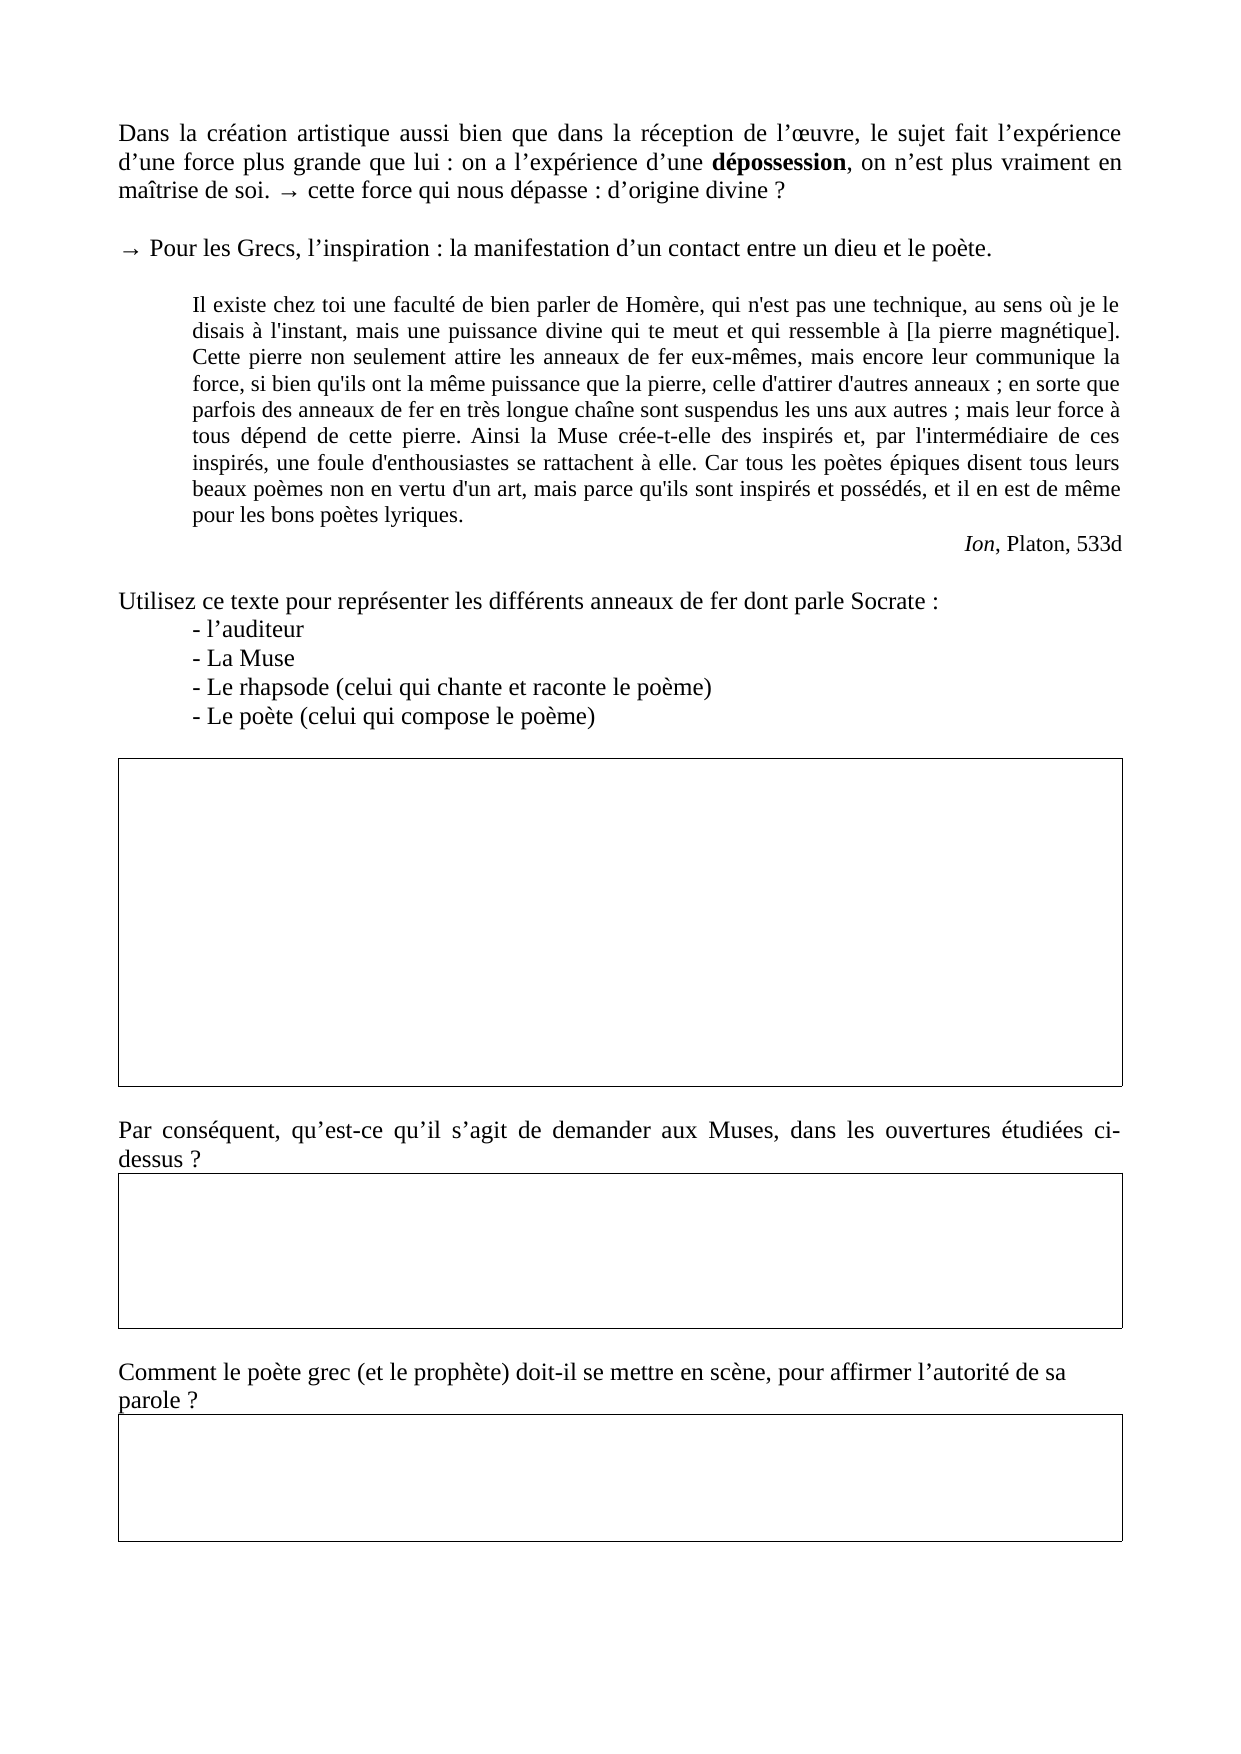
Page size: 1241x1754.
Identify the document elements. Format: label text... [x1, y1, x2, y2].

table_header [119, 1174, 1122, 1328]
text Il existe chez toi une faculté de bien parler de Homère, qui n'est pas une technique, au sens où je le disais à l'instant, mais une puissance divine qui te meut et qui ressemble à [la pierre magnétique]. Cette pierre non seulement attire les anneaux de fer eux-mêmes, mais encore leur communique la force, si bien qu'ils ont la même puissance que la pierre, celle d'attirer d'autres anneaux ; en sorte que parfois des anneaux de fer en très longue chaîne sont suspendus les uns aux autres ; mais leur force à tous dépend de cette pierre. Ainsi la Muse crée-t-elle des inspirés et, par l'intermédiaire de ces inspirés, une foule d'enthousiastes se rattachent à elle. Car tous les poètes épiques disent tous leurs beaux poèmes non en vertu d'un art, mais parce qu'ils sont inspirés et possédés, et il en est de même pour les bons poètes lyriques. [192, 291, 1122, 528]
text Comment le poète grec (et le prophète) doit-il se mettre en scène, pour affirmer l’autorité de sa parole ? [118, 1357, 1122, 1414]
text Ion, Platon, 533d [118, 530, 1122, 556]
text → Pour les Grecs, l’inspiration : la manifestation d’un contact entre un dieu et le poète. [118, 233, 1122, 262]
text - Le poète (celui qui compose le poème) [192, 701, 1122, 729]
text - Le rhapsode (celui qui chante et raconte le poème) [192, 672, 1122, 701]
table_header [119, 1415, 1122, 1541]
text Dans la création artistique aussi bien que dans la réception de l’œuvre, le sujet fait l’expérience d’une force plus grande que lui : on a l’expérience d’une dépossession, on n’est plus vraiment en maîtrise de soi. → cette force qui nous dépasse : d’origine divine ? [118, 118, 1122, 204]
table_header [119, 759, 1122, 1086]
text Utilisez ce texte pour représenter les différents anneaux de fer dont parle Socrate : [118, 586, 1122, 614]
text - La Muse [192, 643, 1122, 672]
text Par conséquent, qu’est-ce qu’il s’agit de demander aux Muses, dans les ouvertures étudiées ci-dessus ? [118, 1115, 1122, 1172]
text - l’auditeur [192, 614, 1122, 643]
